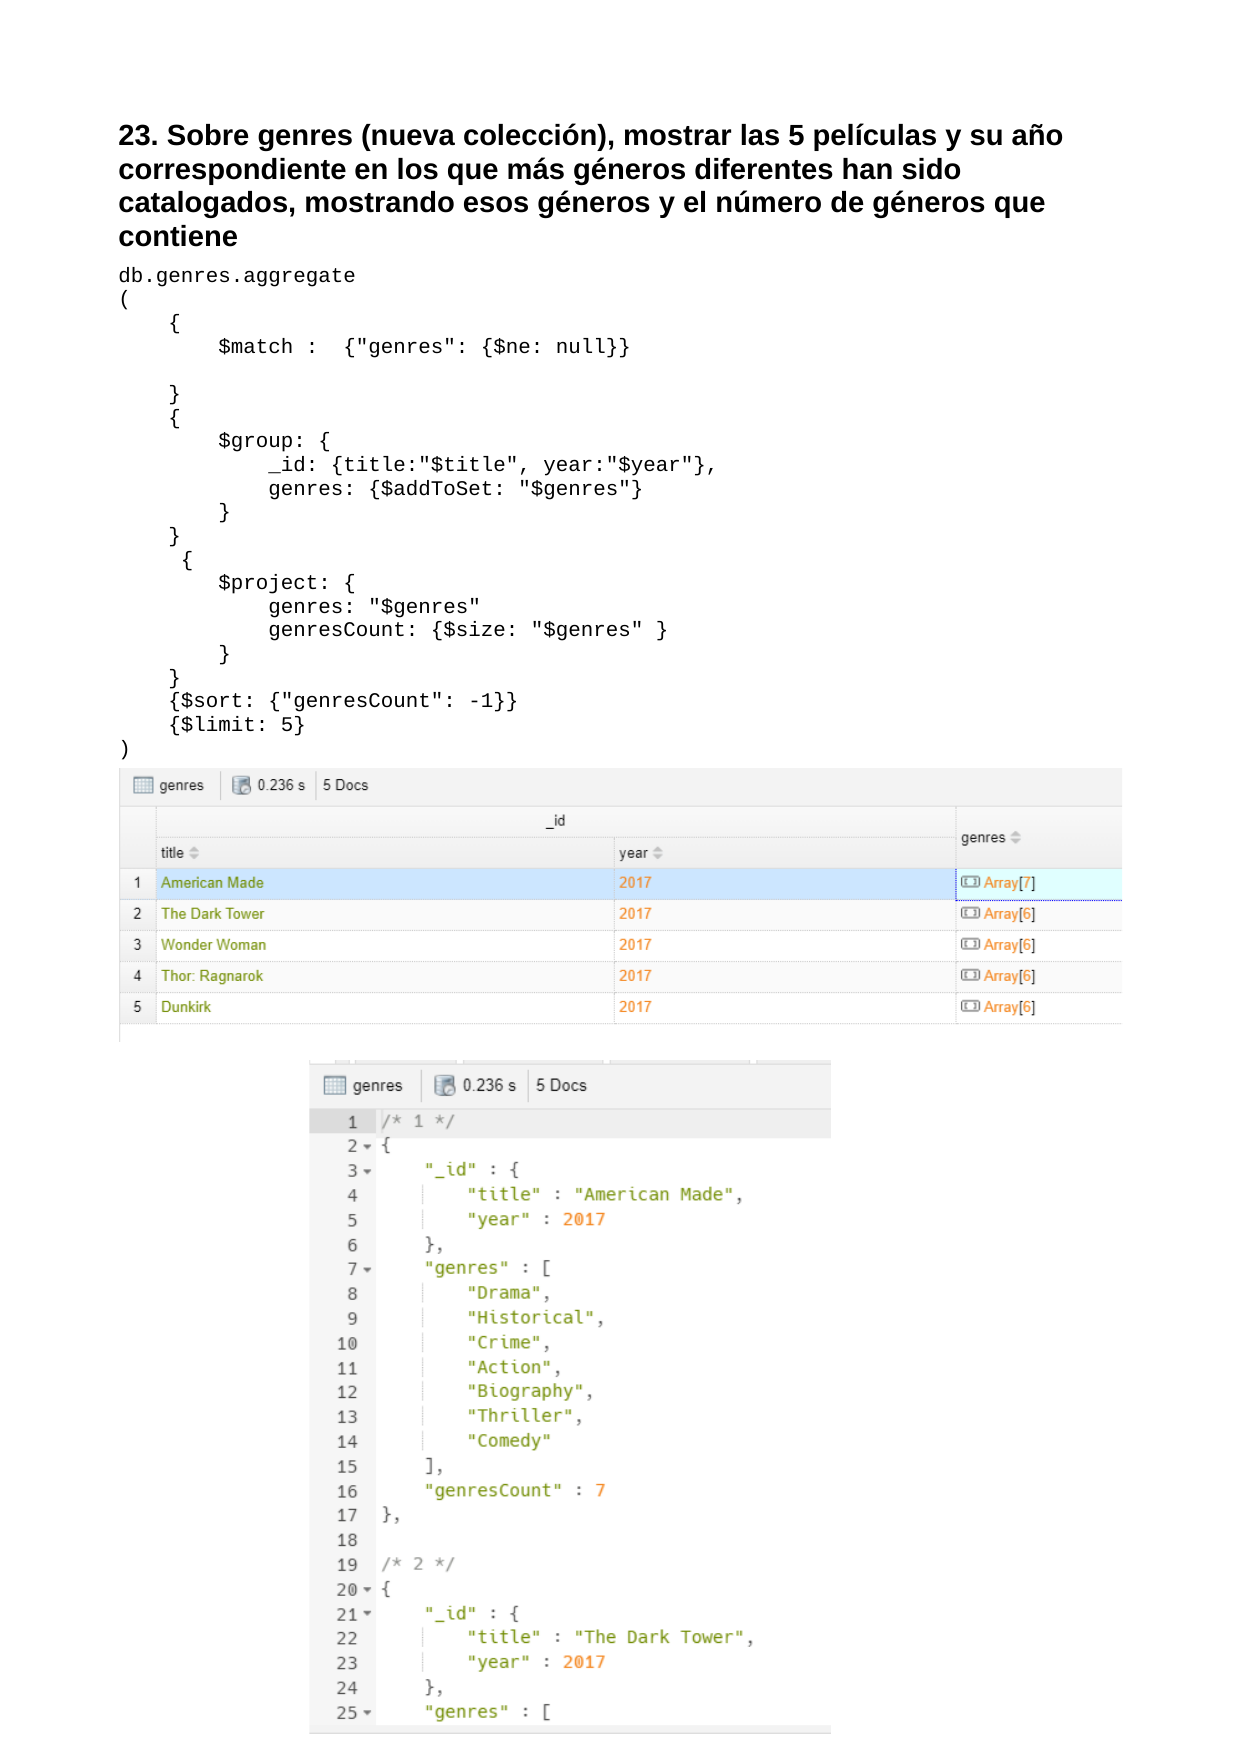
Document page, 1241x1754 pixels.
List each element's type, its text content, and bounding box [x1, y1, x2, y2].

text } [118, 501, 1122, 525]
text {$limit: 5} [118, 714, 1122, 738]
text { [118, 407, 1122, 430]
text ( [118, 288, 1122, 312]
text } [118, 643, 1122, 667]
text { [118, 312, 1122, 336]
text $match : {"genres": {$ne: null}} [118, 336, 1122, 359]
text } [118, 667, 1122, 690]
text genres: "$genres" [118, 596, 1122, 619]
text ) [118, 738, 1122, 761]
text _id: {title:"$title", year:"$year"}, [118, 454, 1122, 478]
text } [118, 525, 1122, 548]
text db.genres.aggregate [118, 265, 1122, 288]
text $project: { [118, 572, 1122, 596]
text genres: {$addToSet: "$genres"} [118, 478, 1122, 501]
subtitle 23. Sobre genres (nueva colección), mostrar las 5 películas y su año correspondiente en los que más géneros diferentes han sido catalogados, mostrando esos géneros y el número de géneros que contiene [118, 118, 1122, 252]
text { [118, 548, 1122, 572]
picture [118, 768, 1123, 1042]
text $group: { [118, 430, 1122, 454]
text } [118, 383, 1122, 407]
text {$sort: {"genresCount": -1}} [118, 690, 1122, 714]
text genresCount: {$size: "$genres" } [118, 619, 1122, 643]
picture [309, 1060, 831, 1734]
